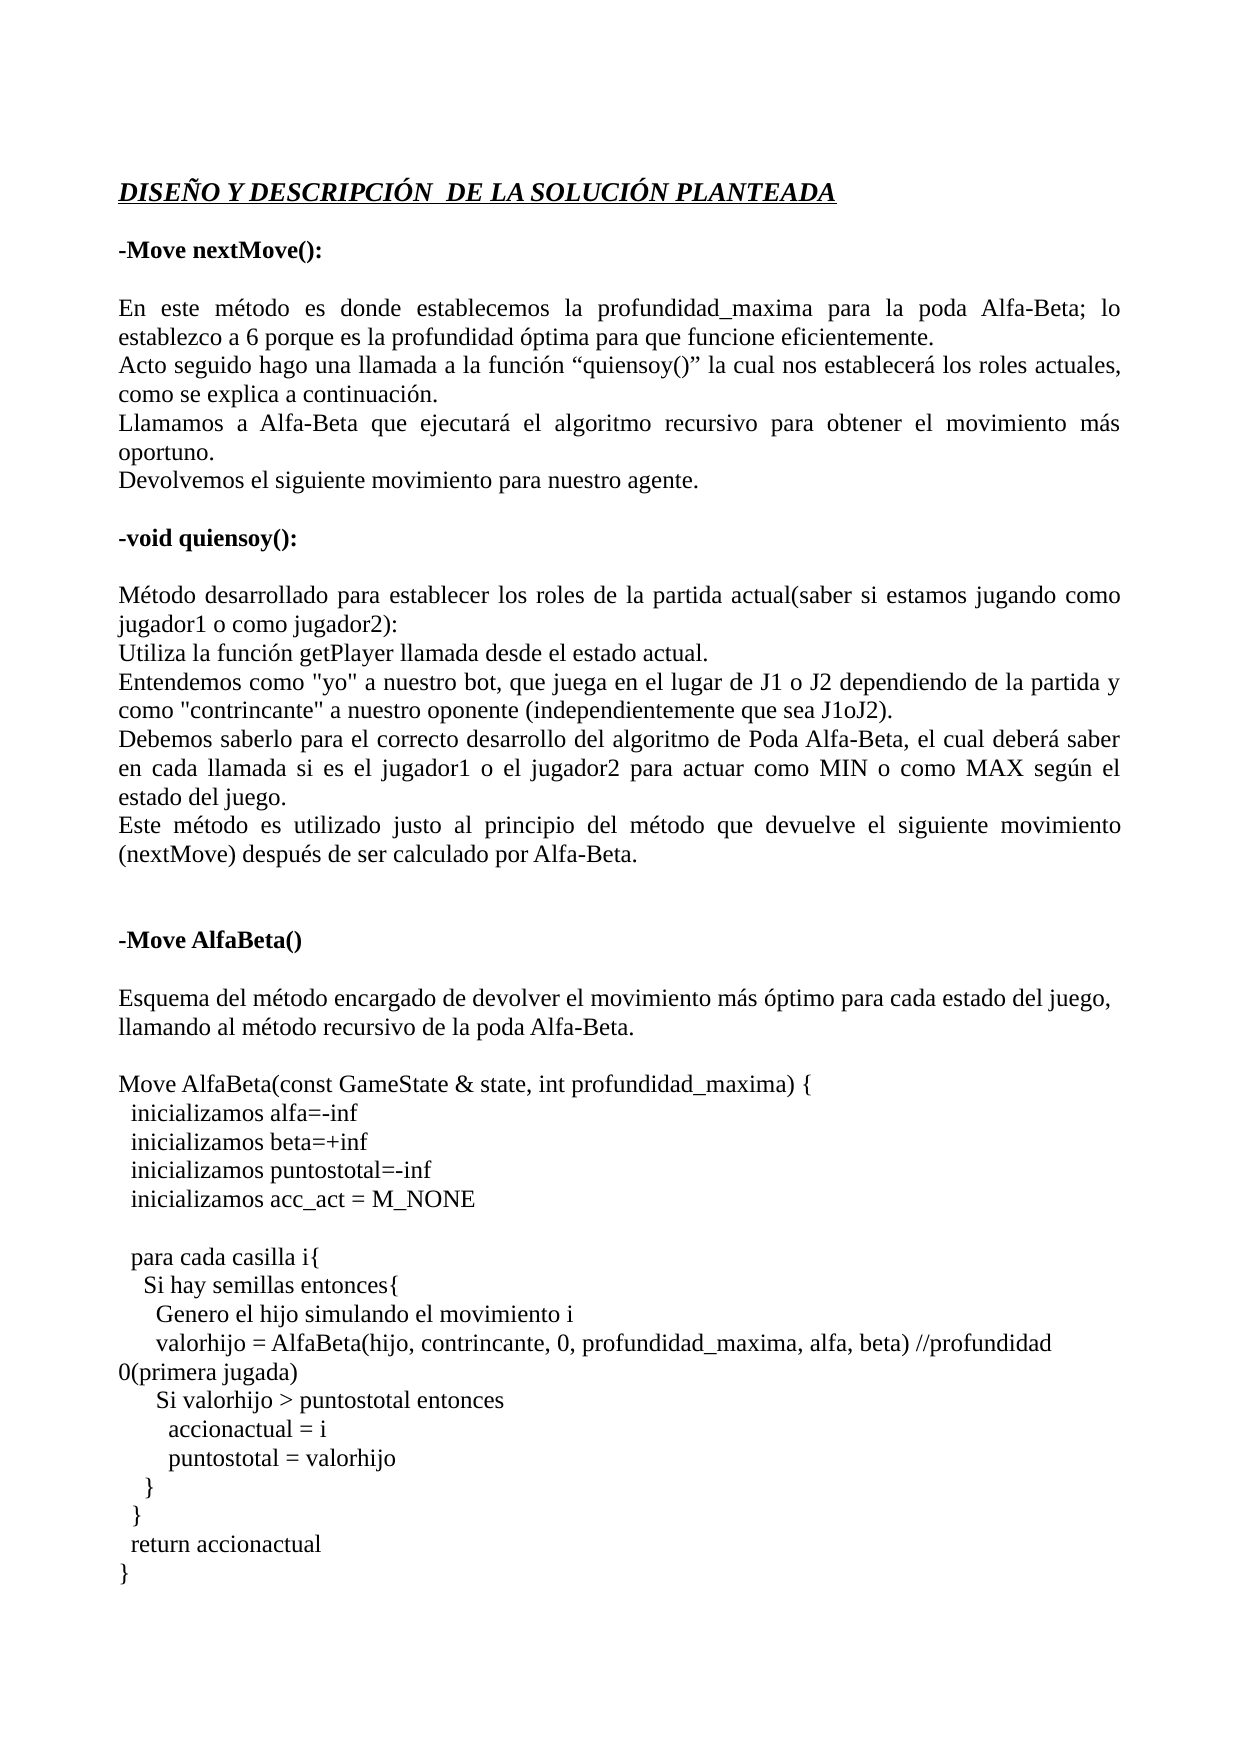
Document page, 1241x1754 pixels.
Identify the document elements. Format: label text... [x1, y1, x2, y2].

text -Move nextMove(): [118, 236, 1122, 264]
text Devolvemos el siguiente movimiento para nuestro agente. [118, 466, 1122, 494]
text inicializamos acc_act = M_NONE [118, 1184, 1122, 1213]
text En este método es donde establecemos la profundidad_maxima para la poda Alfa-Beta; lo establezco a 6 porque es la profundidad óptima para que funcione eficientemente. [118, 293, 1122, 351]
text para cada casilla i{ [118, 1242, 1122, 1271]
text return accionactual [118, 1529, 1122, 1558]
text Si valorhijo > puntostotal entonces [118, 1386, 1122, 1414]
text Genero el hijo simulando el movimiento i [118, 1299, 1122, 1328]
text Este método es utilizado justo al principio del método que devuelve el siguiente movimiento (nextMove) después de ser calculado por Alfa-Beta. [118, 811, 1122, 868]
text inicializamos alfa=-inf [118, 1098, 1122, 1127]
text valorhijo = AlfaBeta(hijo, contrincante, 0, profundidad_maxima, alfa, beta) //profundidad 0(primera jugada) [118, 1328, 1122, 1386]
text -Move AlfaBeta() [118, 926, 1122, 954]
text Move AlfaBeta(const GameState & state, int profundidad_maxima) { [118, 1069, 1122, 1098]
text Entendemos como "yo" a nuestro bot, que juega en el lugar de J1 o J2 dependiendo de la partida y como "contrincante" a nuestro oponente (independientemente que sea J1oJ2). [118, 667, 1122, 724]
text inicializamos beta=+inf [118, 1127, 1122, 1156]
text Si hay semillas entonces{ [118, 1271, 1122, 1299]
text } [118, 1558, 1122, 1587]
text Utiliza la función getPlayer llamada desde el estado actual. [118, 638, 1122, 667]
text Método desarrollado para establecer los roles de la partida actual(saber si estamos jugando como jugador1 o como jugador2): [118, 581, 1122, 638]
text -void quiensoy(): [118, 523, 1122, 552]
text puntostotal = valorhijo [118, 1443, 1122, 1472]
text Debemos saberlo para el correcto desarrollo del algoritmo de Poda Alfa-Beta, el cual deberá saber en cada llamada si es el jugador1 o el jugador2 para actuar como MIN o como MAX según el estado del juego. [118, 724, 1122, 811]
text Acto seguido hago una llamada a la función “quiensoy()” la cual nos establecerá los roles actuales, como se explica a continuación. [118, 351, 1122, 408]
text DISEÑO Y DESCRIPCIÓN DE LA SOLUCIÓN PLANTEADA [118, 176, 1122, 207]
text } [118, 1472, 1122, 1501]
text inicializamos puntostotal=-inf [118, 1156, 1122, 1184]
text Esquema del método encargado de devolver el movimiento más óptimo para cada estado del juego, llamando al método recursivo de la poda Alfa-Beta. [118, 983, 1122, 1041]
text } [118, 1501, 1122, 1529]
text accionactual = i [118, 1414, 1122, 1443]
text Llamamos a Alfa-Beta que ejecutará el algoritmo recursivo para obtener el movimiento más oportuno. [118, 408, 1122, 466]
